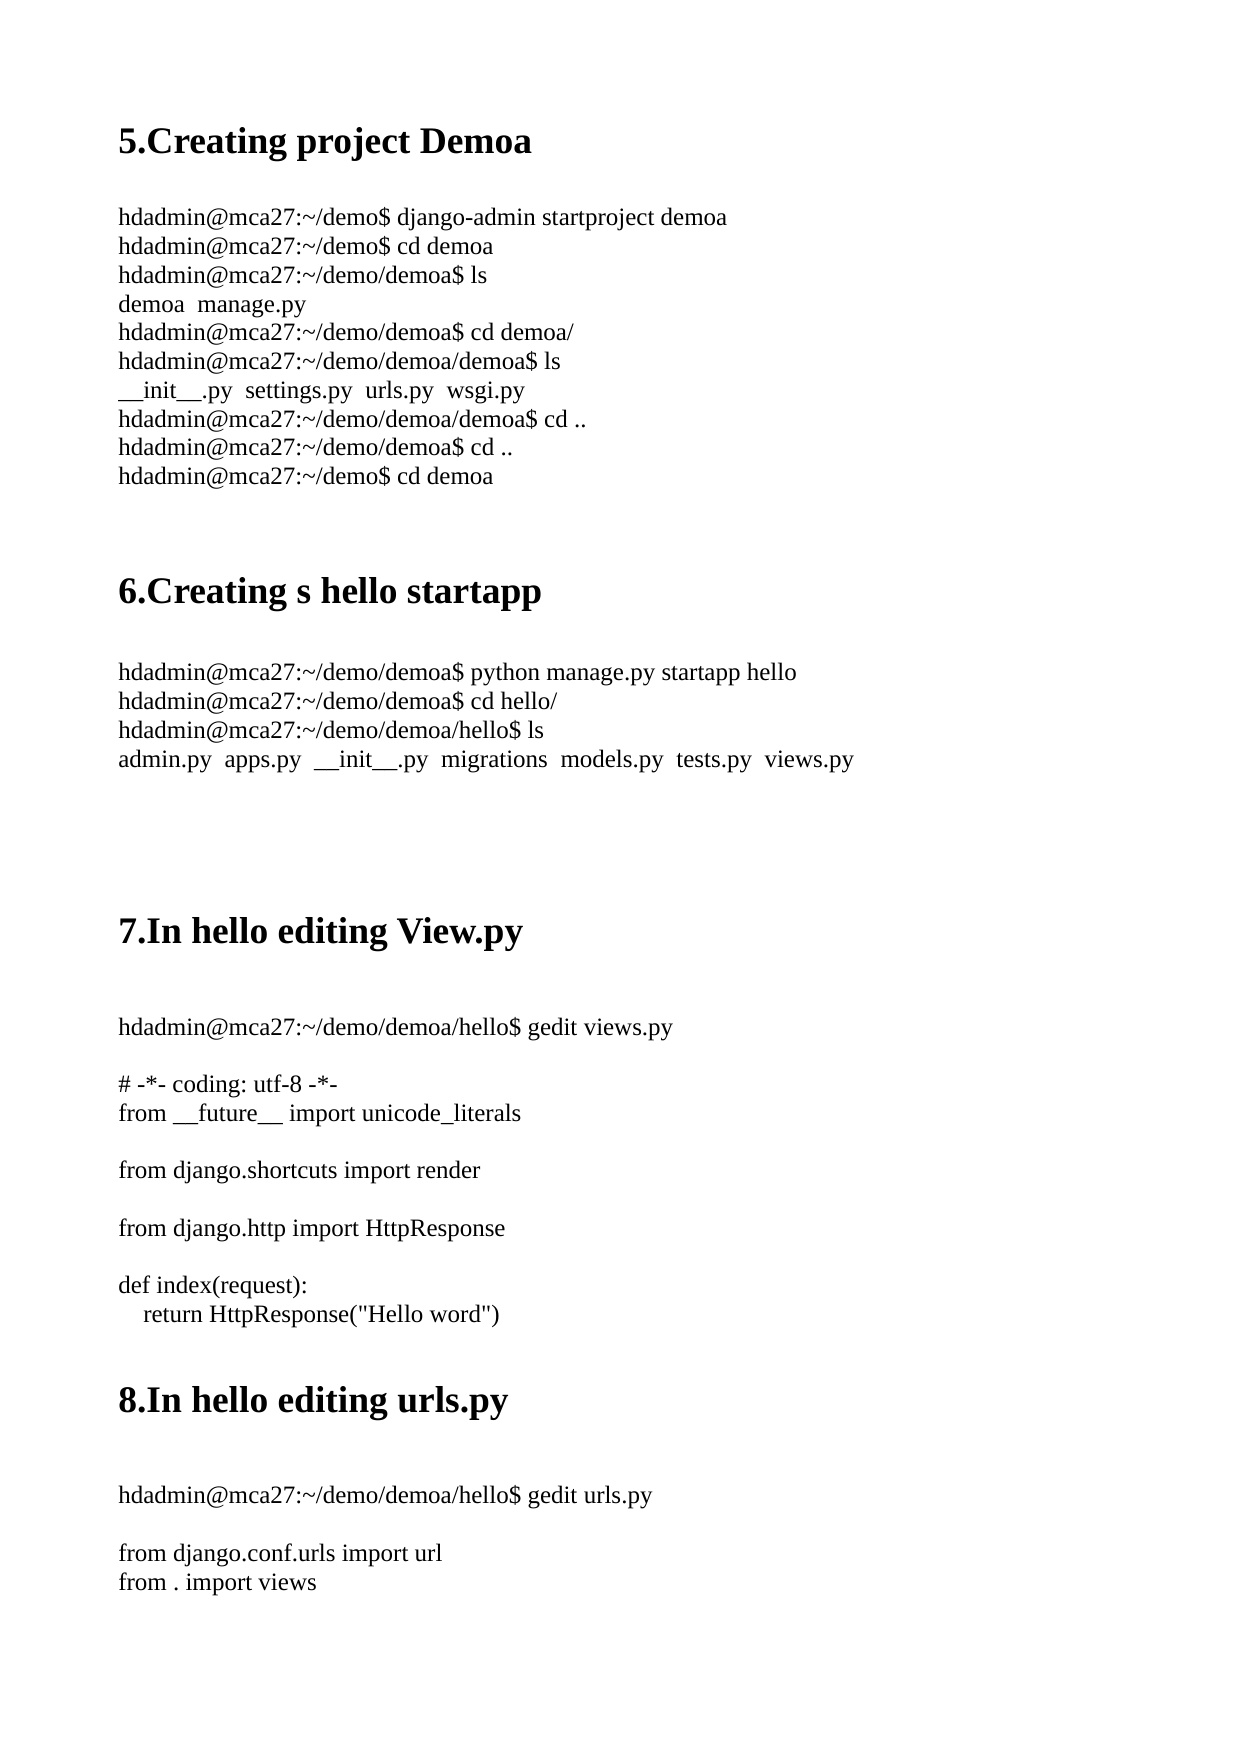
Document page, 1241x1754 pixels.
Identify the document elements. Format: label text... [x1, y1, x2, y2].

subtitle 8.In hello editing urls.py [118, 1377, 1122, 1421]
text from django.shortcuts import render [118, 1155, 1122, 1184]
text hdadmin@mca27:~/demo/demoa$ ls [118, 260, 1122, 289]
text from django.http import HttpResponse [118, 1213, 1122, 1242]
text hdadmin@mca27:~/demo/demoa/demoa$ cd .. [118, 404, 1122, 432]
text def index(request): [118, 1270, 1122, 1299]
subtitle 6.Creating s hello startapp [118, 568, 1122, 611]
subtitle 7.In hello editing View.py [118, 908, 1122, 951]
text hdadmin@mca27:~/demo/demoa/hello$ ls [118, 715, 1122, 744]
subtitle 5.Creating project Demoa [118, 118, 1122, 161]
text # -*- coding: utf-8 -*- [118, 1069, 1122, 1098]
text __init__.py settings.py urls.py wsgi.py [118, 375, 1122, 404]
text hdadmin@mca27:~/demo/demoa$ cd demoa/ [118, 317, 1122, 346]
text hdadmin@mca27:~/demo/demoa/demoa$ ls [118, 346, 1122, 375]
text hdadmin@mca27:~/demo$ django-admin startproject demoa [118, 202, 1122, 231]
text hdadmin@mca27:~/demo/demoa$ python manage.py startapp hello [118, 657, 1122, 686]
text hdadmin@mca27:~/demo/demoa$ cd .. [118, 432, 1122, 461]
text hdadmin@mca27:~/demo$ cd demoa [118, 461, 1122, 490]
text return HttpResponse("Hello word") [118, 1299, 1122, 1328]
text hdadmin@mca27:~/demo/demoa/hello$ gedit views.py [118, 1012, 1122, 1040]
text from . import views [118, 1567, 1122, 1596]
text hdadmin@mca27:~/demo/demoa/hello$ gedit urls.py [118, 1481, 1122, 1509]
text hdadmin@mca27:~/demo/demoa$ cd hello/ [118, 686, 1122, 715]
text admin.py apps.py __init__.py migrations models.py tests.py views.py [118, 744, 1122, 772]
text from django.conf.urls import url [118, 1538, 1122, 1567]
text from __future__ import unicode_literals [118, 1098, 1122, 1127]
text hdadmin@mca27:~/demo$ cd demoa [118, 231, 1122, 260]
text demoa manage.py [118, 289, 1122, 317]
